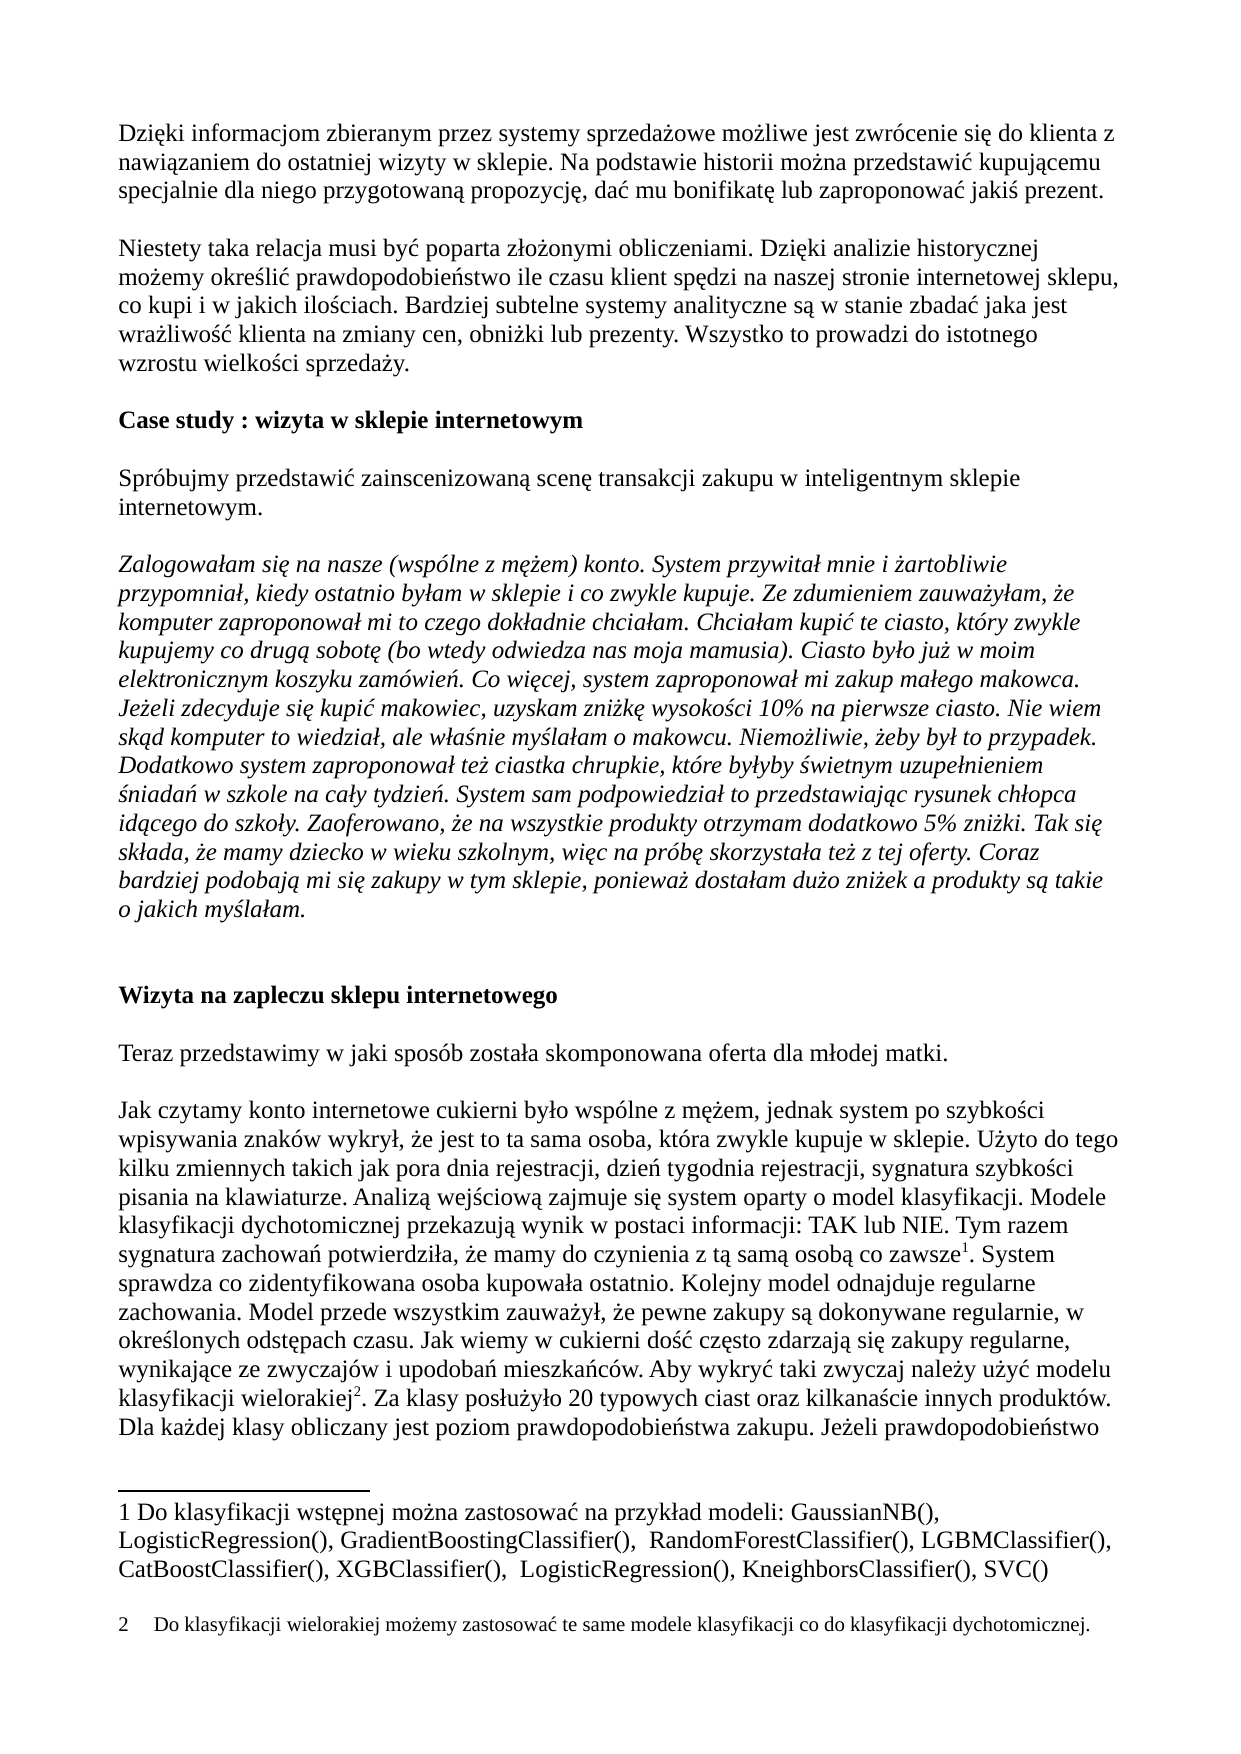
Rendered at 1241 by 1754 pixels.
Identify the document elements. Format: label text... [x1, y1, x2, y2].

text Spróbujmy przedstawić zainscenizowaną scenę transakcji zakupu w inteligentnym sklepie internetowym. [118, 463, 1122, 521]
text Wizyta na zapleczu sklepu internetowego [118, 981, 1122, 1009]
text Do klasyfikacji wstępnej można zastosować na przykład modeli: GaussianNB(), LogisticRegression(), GradientBoostingClassifier(), RandomForestClassifier(), LGBMClassifier(), CatBoostClassifier(), XGBClassifier(), LogisticRegression(), KneighborsClassifier(), SVC() [118, 1497, 1122, 1583]
text Teraz przedstawimy w jaki sposób została skomponowana oferta dla młodej matki. [118, 1038, 1122, 1067]
text Case study : wizyta w sklepie internetowym [118, 406, 1122, 434]
text Do klasyfikacji wielorakiej możemy zastosować te same modele klasyfikacji co do klasyfikacji dychotomicznej. [118, 1612, 1122, 1636]
text Niestety taka relacja musi być poparta złożonymi obliczeniami. Dzięki analizie historycznej możemy określić prawdopodobieństwo ile czasu klient spędzi na naszej stronie internetowej sklepu, co kupi i w jakich ilościach. Bardziej subtelne systemy analityczne są w stanie zbadać jaka jest wrażliwość klienta na zmiany cen, obniżki lub prezenty. Wszystko to prowadzi do istotnego wzrostu wielkości sprzedaży. [118, 233, 1122, 377]
text Zalogowałam się na nasze (wspólne z mężem) konto. System przywitał mnie i żartobliwie przypomniał, kiedy ostatnio byłam w sklepie i co zwykle kupuje. Ze zdumieniem zauważyłam, że komputer zaproponował mi to czego dokładnie chciałam. Chciałam kupić te ciasto, który zwykle kupujemy co drugą sobotę (bo wtedy odwiedza nas moja mamusia). Ciasto było już w moim elektronicznym koszyku zamówień. Co więcej, system zaproponował mi zakup małego makowca. Jeżeli zdecyduje się kupić makowiec, uzyskam zniżkę wysokości 10% na pierwsze ciasto. Nie wiem skąd komputer to wiedział, ale właśnie myślałam o makowcu. Niemożliwie, żeby był to przypadek. Dodatkowo system zaproponował też ciastka chrupkie, które byłyby świetnym uzupełnieniem śniadań w szkole na cały tydzień. System sam podpowiedział to przedstawiając rysunek chłopca idącego do szkoły. Zaoferowano, że na wszystkie produkty otrzymam dodatkowo 5% zniżki. Tak się składa, że mamy dziecko w wieku szkolnym, więc na próbę skorzystała też z tej oferty. Coraz bardziej podobają mi się zakupy w tym sklepie, ponieważ dostałam dużo zniżek a produkty są takie o jakich myślałam. [118, 549, 1122, 923]
text Jak czytamy konto internetowe cukierni było wspólne z mężem, jednak system po szybkości wpisywania znaków wykrył, że jest to ta sama osoba, która zwykle kupuje w sklepie. Użyto do tego kilku zmiennych takich jak pora dnia rejestracji, dzień tygodnia rejestracji, sygnatura szybkości pisania na klawiaturze. Analizą wejściową zajmuje się system oparty o model klasyfikacji. Modele klasyfikacji dychotomicznej przekazują wynik w postaci informacji: TAK lub NIE. Tym razem sygnatura zachowań potwierdziła, że mamy do czynienia z tą samą osobą co zawsze. System sprawdza co zidentyfikowana osoba kupowała ostatnio. Kolejny model odnajduje regularne zachowania. Model przede wszystkim zauważył, że pewne zakupy są dokonywane regularnie, w określonych odstępach czasu. Jak wiemy w cukierni dość często zdarzają się zakupy regularne, wynikające ze zwyczajów i upodobań mieszkańców. Aby wykryć taki zwyczaj należy użyć modelu klasyfikacji wielorakiej. Za klasy posłużyło 20 typowych ciast oraz kilkanaście innych produktów. Dla każdej klasy obliczany jest poziom prawdopodobieństwa zakupu. Jeżeli prawdopodobieństwo [118, 1096, 1122, 1441]
text Dzięki informacjom zbieranym przez systemy sprzedażowe możliwe jest zwrócenie się do klienta z nawiązaniem do ostatniej wizyty w sklepie. Na podstawie historii można przedstawić kupującemu specjalnie dla niego przygotowaną propozycję, dać mu bonifikatę lub zaproponować jakiś prezent. [118, 118, 1122, 204]
